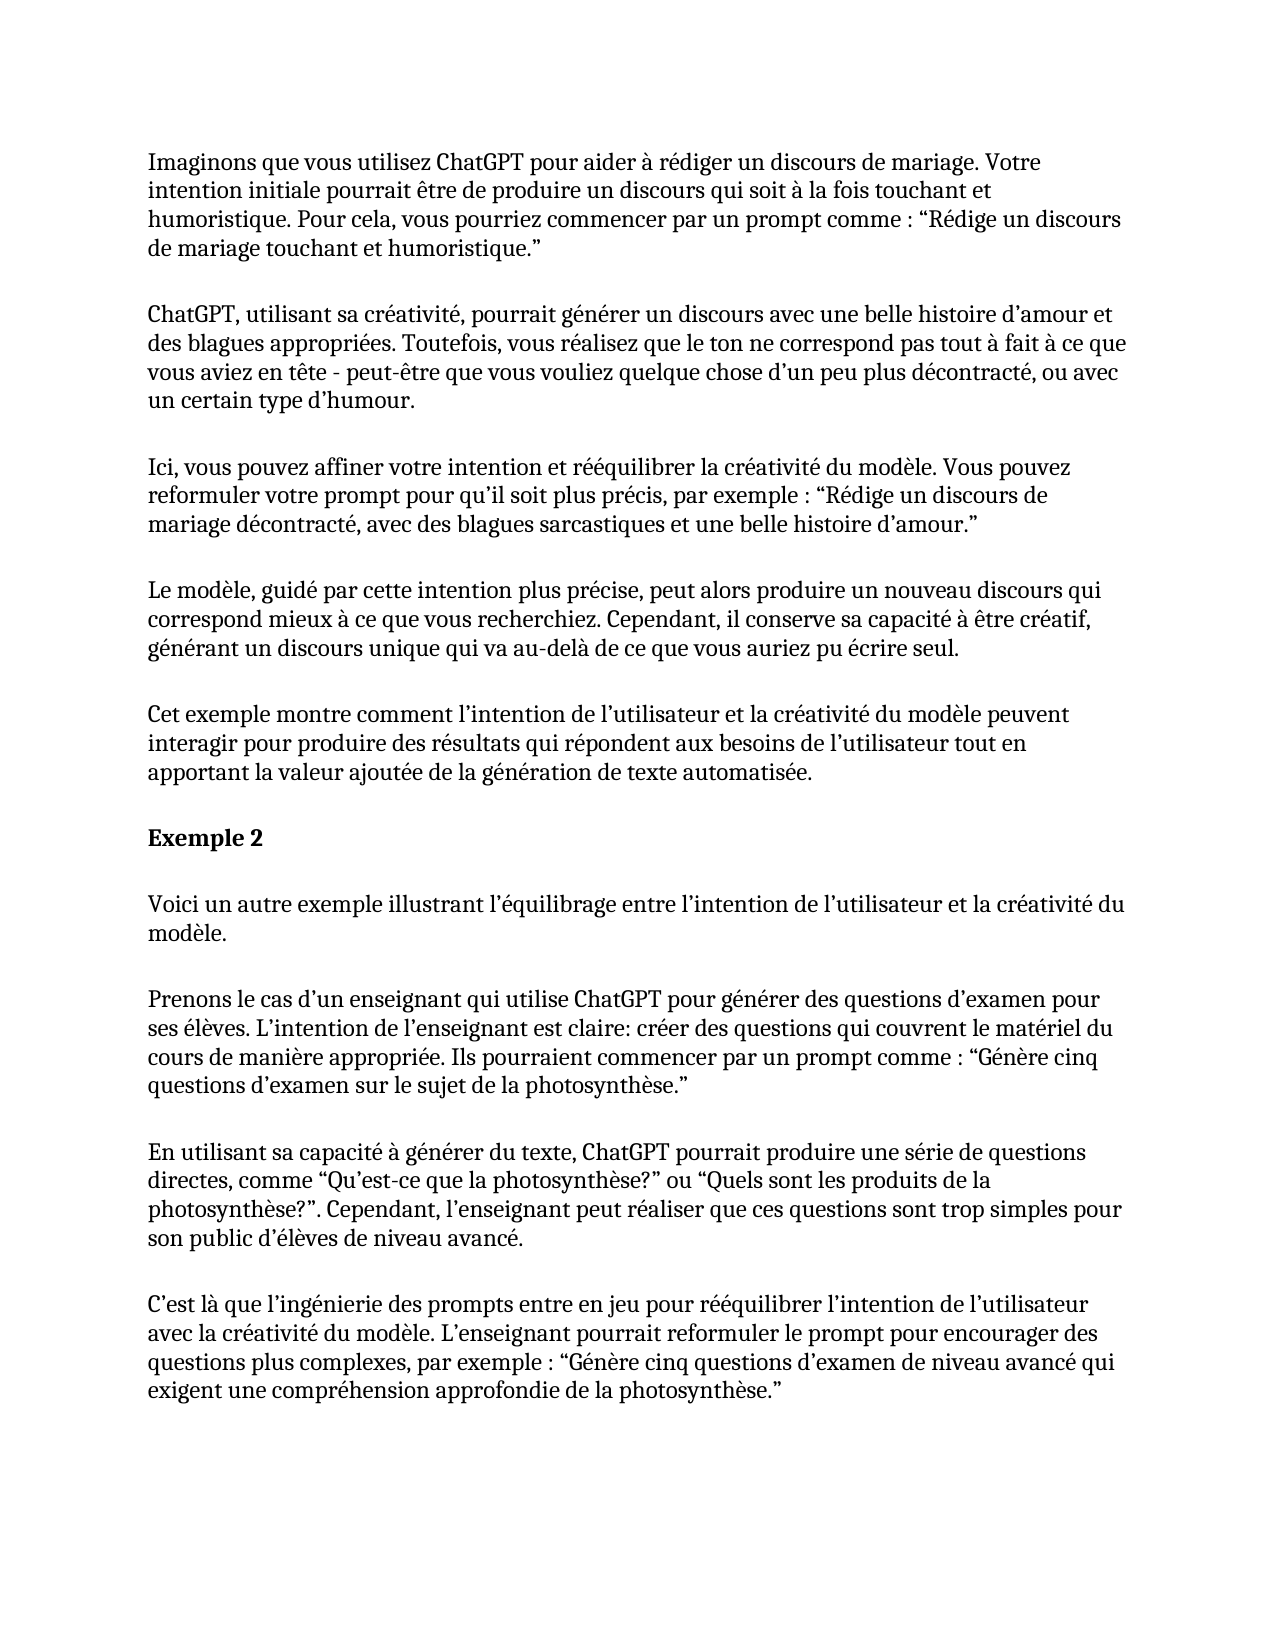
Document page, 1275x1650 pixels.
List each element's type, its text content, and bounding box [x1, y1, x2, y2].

text Le modèle, guidé par cette intention plus précise, peut alors produire un nouveau discours qui correspond mieux à ce que vous recherchiez. Cependant, il conserve sa capacité à être créatif, générant un discours unique qui va au-delà de ce que vous auriez pu écrire seul. [148, 576, 1127, 663]
text Voici un autre exemple illustrant l’équilibrage entre l’intention de l’utilisateur et la créativité du modèle. [148, 890, 1127, 948]
text Exemple 2 [148, 824, 1127, 853]
text Cet exemple montre comment l’intention de l’utilisateur et la créativité du modèle peuvent interagir pour produire des résultats qui répondent aux besoins de l’utilisateur tout en apportant la valeur ajoutée de la génération de texte automatisée. [148, 700, 1127, 786]
text Prenons le cas d’un enseignant qui utilise ChatGPT pour générer des questions d’examen pour ses élèves. L’intention de l’enseignant est claire: créer des questions qui couvrent le matériel du cours de manière appropriée. Ils pourraient commencer par un prompt comme : “Génère cinq questions d’examen sur le sujet de la photosynthèse.” [148, 985, 1127, 1100]
text Imaginons que vous utilisez ChatGPT pour aider à rédiger un discours de mariage. Votre intention initiale pourrait être de produire un discours qui soit à la fois touchant et humoristique. Pour cela, vous pourriez commencer par un prompt comme : “Rédige un discours de mariage touchant et humoristique.” [148, 148, 1127, 263]
text C’est là que l’ingénierie des prompts entre en jeu pour rééquilibrer l’intention de l’utilisateur avec la créativité du modèle. L’enseignant pourrait reformuler le prompt pour encourager des questions plus complexes, par exemple : “Génère cinq questions d’examen de niveau avancé qui exigent une compréhension approfondie de la photosynthèse.” [148, 1290, 1127, 1405]
text ChatGPT, utilisant sa créativité, pourrait générer un discours avec une belle histoire d’amour et des blagues appropriées. Toutefois, vous réalisez que le ton ne correspond pas tout à fait à ce que vous aviez en tête - peut-être que vous vouliez quelque chose d’un peu plus décontracté, ou avec un certain type d’humour. [148, 300, 1127, 415]
text Ici, vous pouvez affiner votre intention et rééquilibrer la créativité du modèle. Vous pouvez reformuler votre prompt pour qu’il soit plus précis, par exemple : “Rédige un discours de mariage décontracté, avec des blagues sarcastiques et une belle histoire d’amour.” [148, 453, 1127, 539]
text En utilisant sa capacité à générer du texte, ChatGPT pourrait produire une série de questions directes, comme “Qu’est-ce que la photosynthèse?” ou “Quels sont les produits de la photosynthèse?”. Cependant, l’enseignant peut réaliser que ces questions sont trop simples pour son public d’élèves de niveau avancé. [148, 1138, 1127, 1253]
